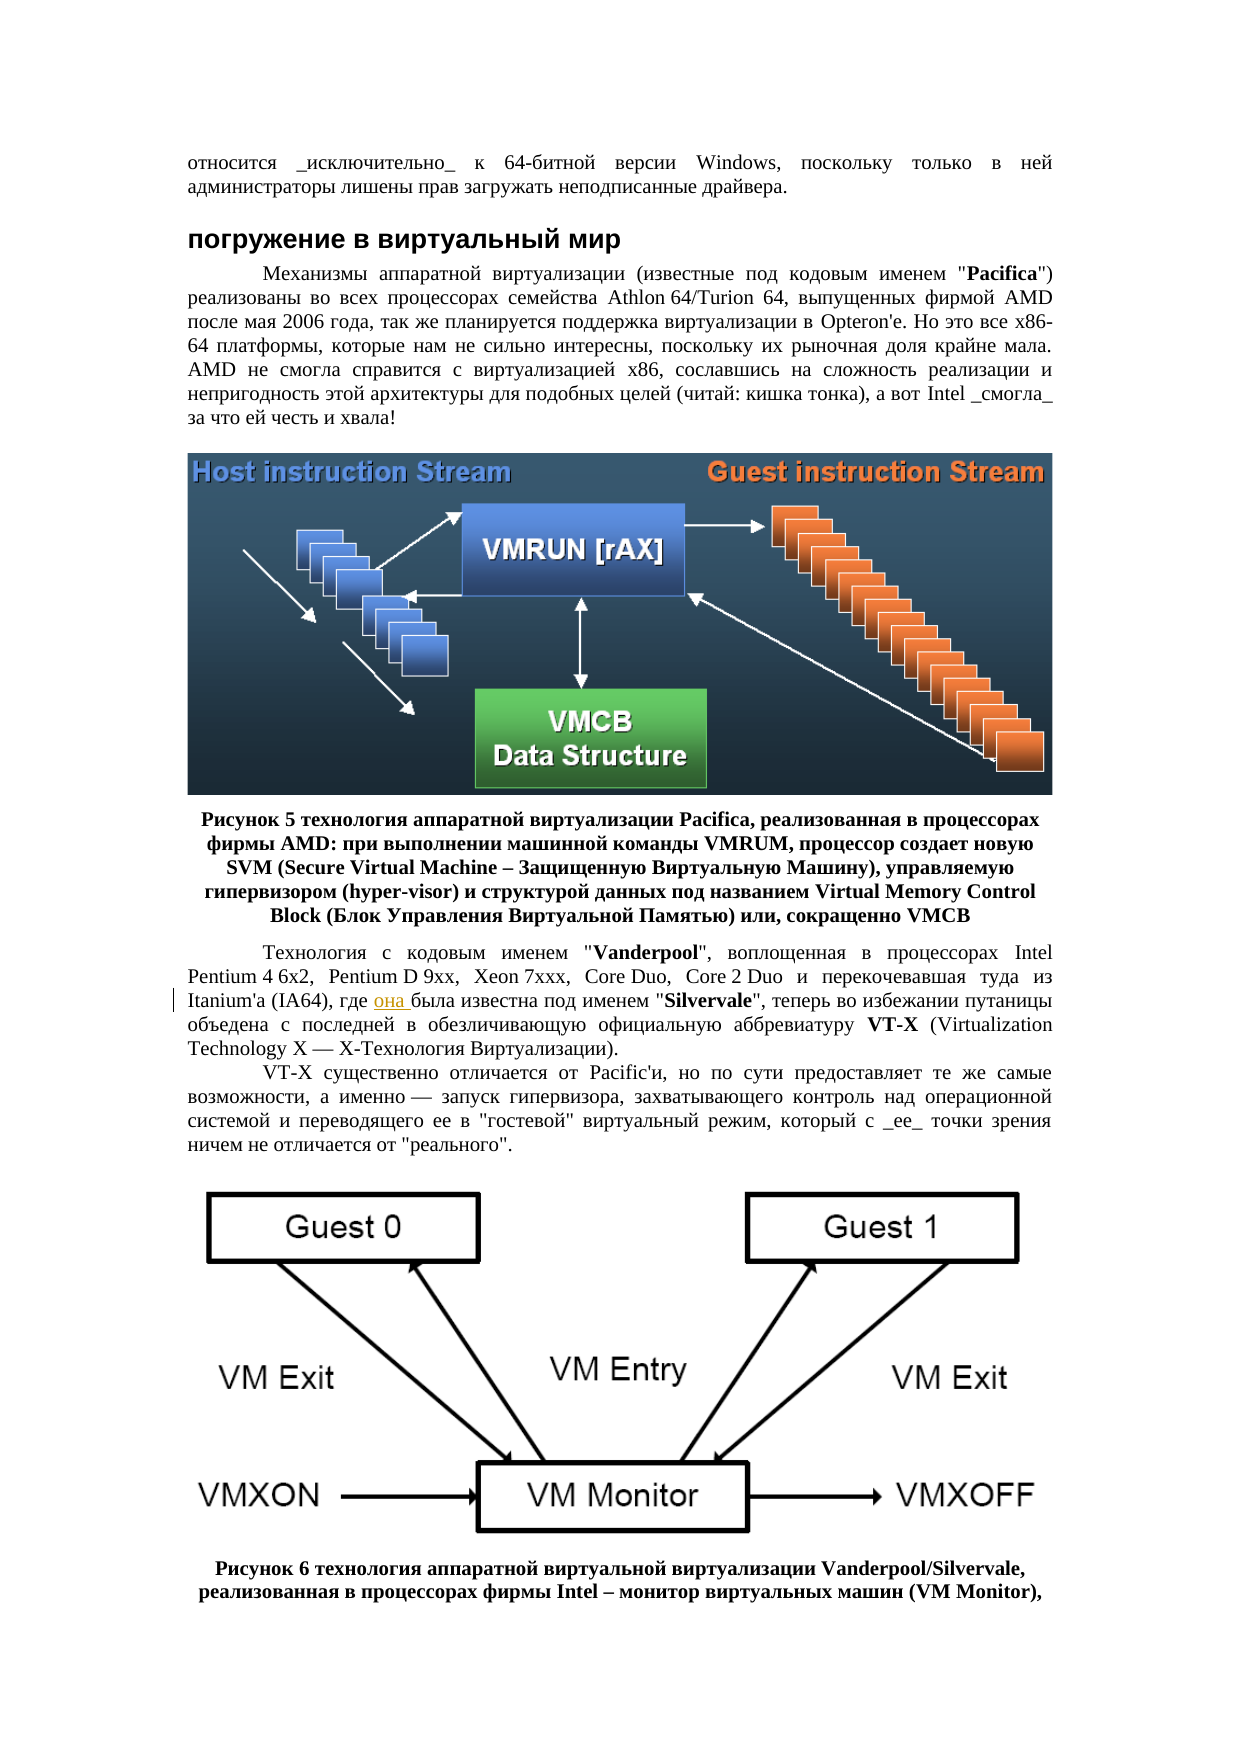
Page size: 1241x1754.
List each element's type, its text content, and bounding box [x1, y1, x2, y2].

text Технология с кодовым именем "Vanderpool", воплощенная в процессорах Intel Pentium 4 6x2, Pentium D 9xx, Xeon 7xxx, Core Duo, Core 2 Duo и перекочевавшая туда из Itanium'а (IA64), где она была известна под именем "Silvervale", теперь во избежании путаницы объедена с последней в обезличивающую официальную аббревиатуру VT-X (Virtualization Technology X — X-Технология Виртуализации). [187, 939, 1053, 1060]
text Механизмы аппаратной виртуализации (известные под кодовым именем "Pacifica") реализованы во всех процессорах семейства Athlon 64/Turion 64, выпущенных фирмой AMD после мая 2006 года, так же планируется поддержка виртуализации в Opteron'е. Но это все x86-64 платформы, которые нам не сильно интересны, поскольку их рыночная доля крайне мала. AMD не смогла справится с виртуализацией x86, сославшись на сложность реализации и непригодность этой архитектуры для подобных целей (читай: кишка тонка), а вот Intel _смогла_ за что ей честь и хвала! [187, 261, 1053, 429]
text VT-X существенно отличается от Pacific'и, но по сути предоставляет те же самые возможности, а именно — запуск гипервизора, захватывающего контроль над операционной системой и переводящего ее в "гостевой" виртуальный режим, который с _ее_ точки зрения ничем не отличается от "реального". [187, 1060, 1053, 1156]
text Рисунок 6 технология аппаратной виртуальной виртуализации Vanderpool/Silvervale, реализованная в процессорах фирмы Intel – монитор виртуальных машин (VM Monitor), [187, 1555, 1053, 1603]
subtitle погружение в виртуальный мир [187, 223, 1053, 254]
text Рисунок 5 технология аппаратной виртуализации Pacifica, реализованная в процессорах фирмы AMD: при выполнении машинной команды VMRUM, процессор создает новую SVM (Secure Virtual Machine – Защищенную Виртуальную Машину), управляемую гипервизором (hyper-visor) и структурой данных под названием Virtual Memory Control Block (Блок Управления Виртуальной Памятью) или, сокращенно VMCB [187, 807, 1053, 927]
picture [187, 453, 1053, 795]
picture [188, 1180, 1053, 1543]
text относится _исключительно_ к 64-битной версии Windows, поскольку только в ней администраторы лишены прав загружать неподписанные драйвера. [187, 150, 1053, 198]
